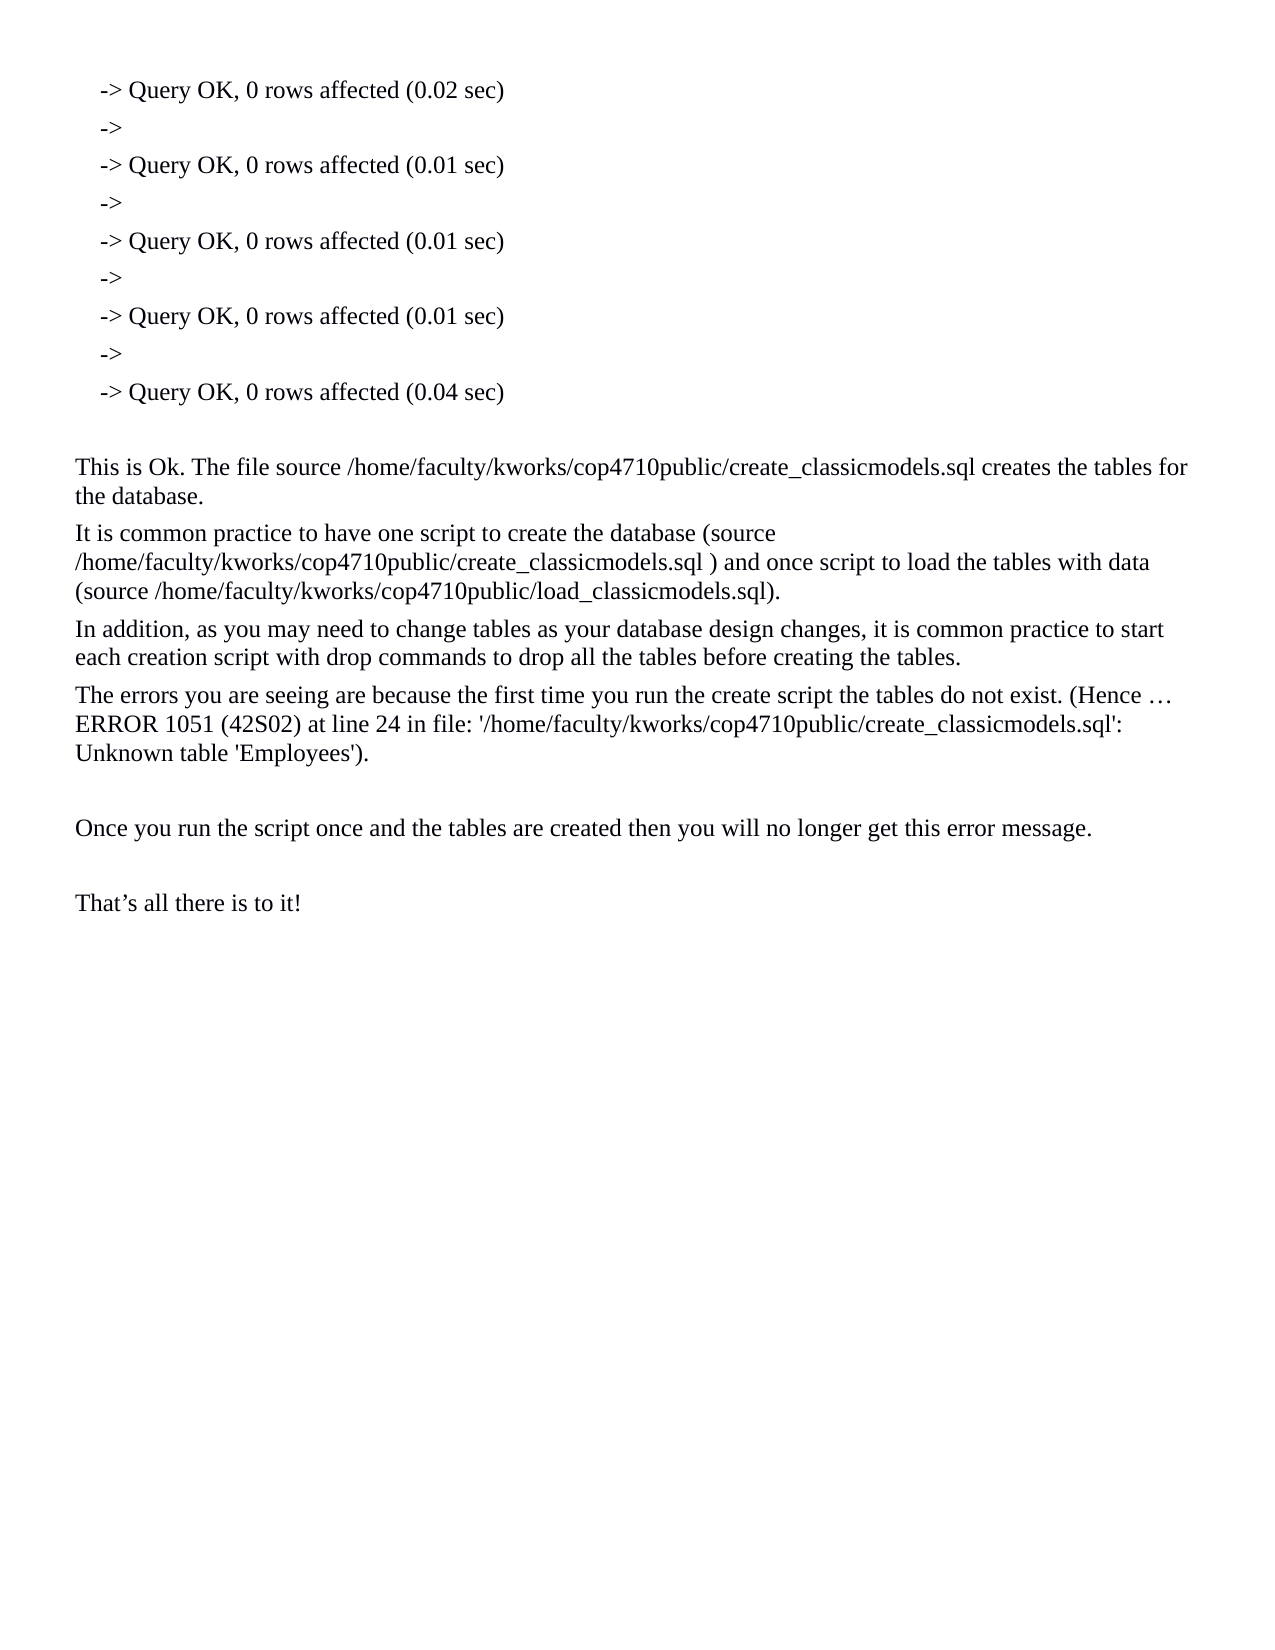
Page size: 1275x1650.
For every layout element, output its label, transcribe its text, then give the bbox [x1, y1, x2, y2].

text -> Query OK, 0 rows affected (0.02 sec) [75, 75, 1200, 104]
text -> Query OK, 0 rows affected (0.01 sec) [75, 150, 1200, 179]
text It is common practice to have one script to create the database (source /home/faculty/kworks/cop4710public/create_classicmodels.sql ) and once script to load the tables with data (source /home/faculty/kworks/cop4710public/load_classicmodels.sql). [75, 518, 1200, 605]
text -> [75, 188, 1200, 217]
text That’s all there is to it! [75, 888, 1200, 917]
text -> Query OK, 0 rows affected (0.01 sec) [75, 301, 1200, 330]
text In addition, as you may need to change tables as your database design changes, it is common practice to start each creation script with drop commands to drop all the tables before creating the tables. [75, 614, 1200, 671]
text -> [75, 339, 1200, 368]
text -> Query OK, 0 rows affected (0.01 sec) [75, 226, 1200, 254]
text The errors you are seeing are because the first time you run the create script the tables do not exist. (Hence … ERROR 1051 (42S02) at line 24 in file: '/home/faculty/kworks/cop4710public/create_classicmodels.sql': Unknown table 'Employees'). [75, 680, 1200, 766]
text Once you run the script once and the tables are created then you will no longer get this error message. [75, 813, 1200, 842]
text -> [75, 113, 1200, 141]
text This is Ok. The file source /home/faculty/kworks/cop4710public/create_classicmodels.sql creates the tables for the database. [75, 452, 1200, 509]
text -> Query OK, 0 rows affected (0.04 sec) [75, 377, 1200, 405]
text -> [75, 263, 1200, 292]
